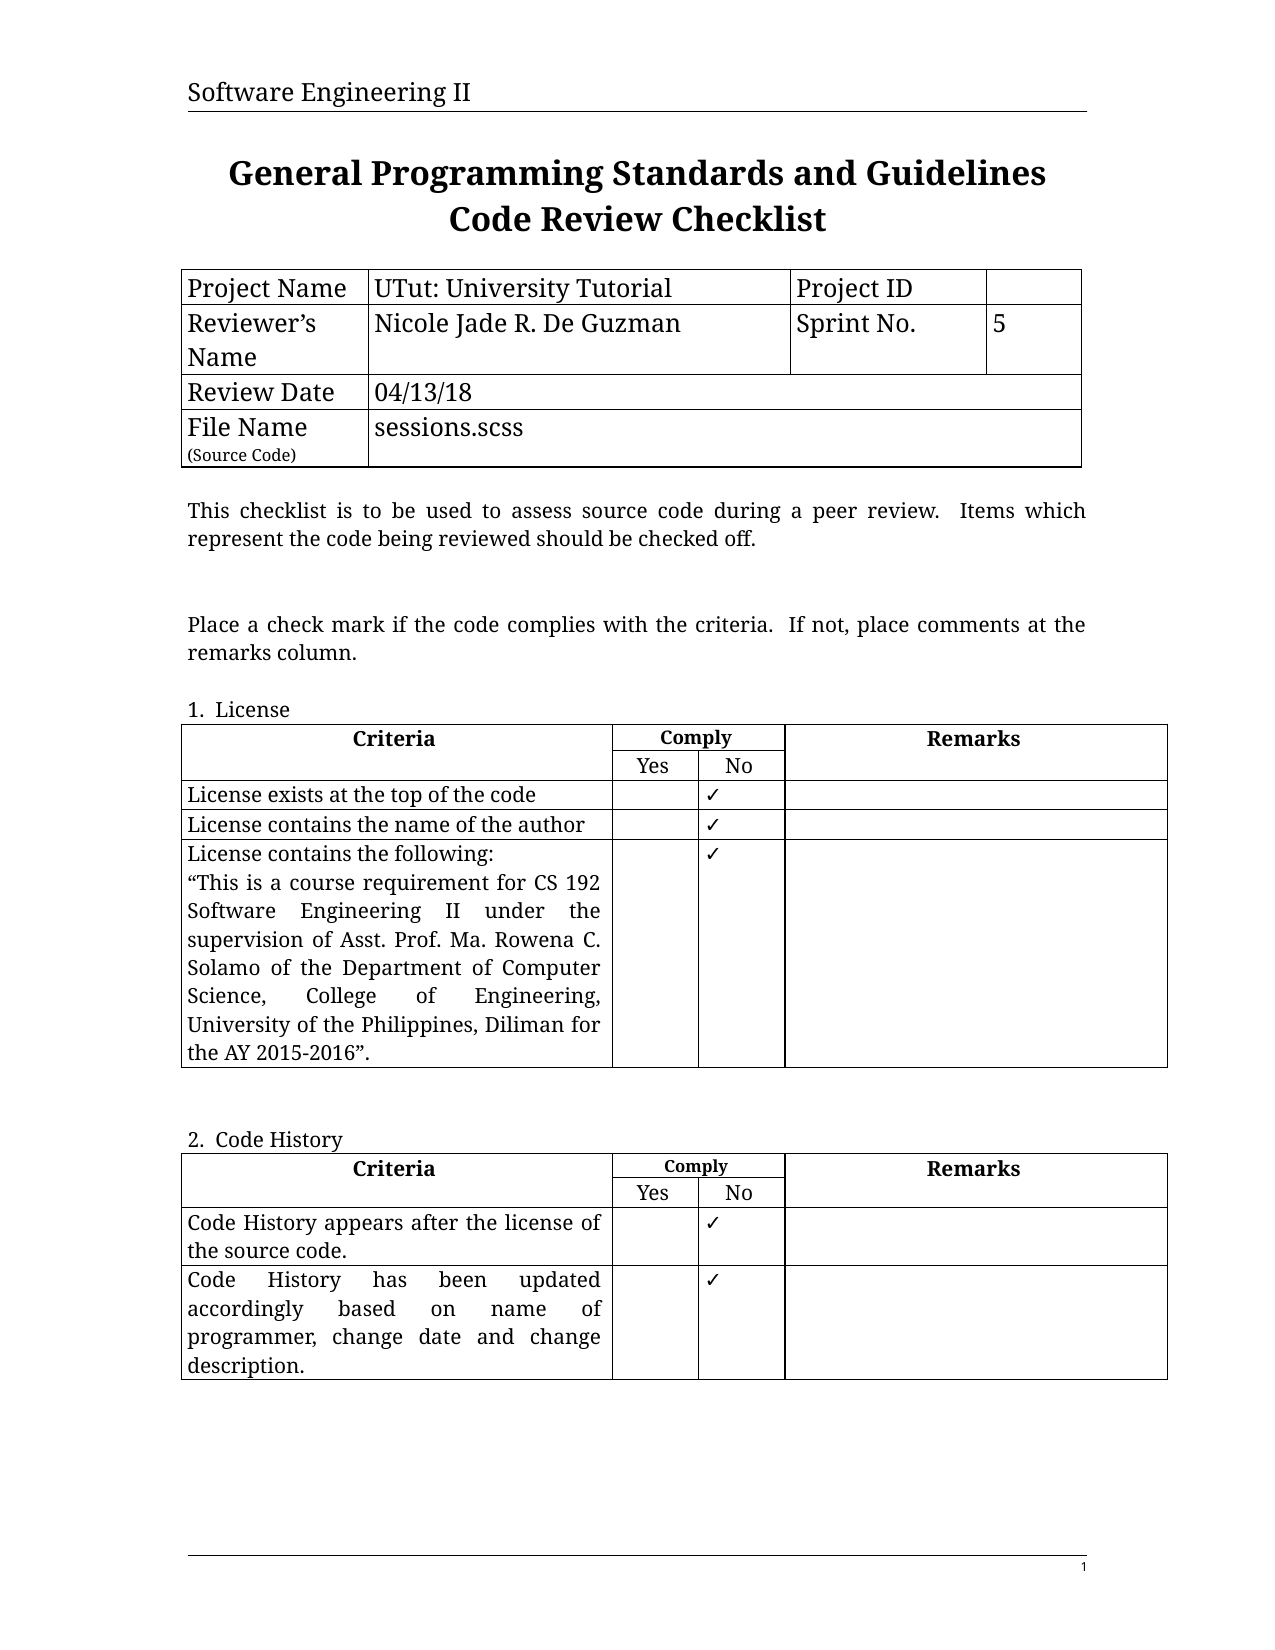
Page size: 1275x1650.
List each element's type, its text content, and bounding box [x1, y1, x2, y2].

table_header Criteria [182, 1154, 612, 1207]
table_cell No [699, 751, 704, 779]
table_header Project Name [357, 270, 368, 304]
table_cell Yes [687, 1178, 698, 1207]
table_cell ✓ [774, 810, 784, 838]
table_cell [786, 840, 1167, 1067]
table_cell No [774, 751, 784, 779]
table_cell ✓ [774, 781, 784, 809]
table_header Criteria [182, 725, 612, 779]
table_header Comply [613, 725, 618, 750]
table_cell [786, 1208, 1167, 1264]
table_cell [786, 1266, 1167, 1379]
table_cell sessions.scss [369, 410, 1081, 466]
table_header Remarks [786, 725, 1167, 779]
table_header Remarks [786, 1154, 1167, 1207]
table_cell Yes [687, 751, 698, 779]
table_header Comply [774, 1154, 784, 1177]
table_cell ✓ [699, 781, 704, 809]
table_cell [613, 840, 698, 1067]
table_cell ✓ [699, 1208, 784, 1264]
table_cell [786, 810, 791, 838]
table_cell File Name (Source Code) [357, 410, 368, 466]
table_cell [613, 810, 618, 838]
table_cell Sprint No. [791, 305, 986, 373]
table_cell 04/13/18 [1070, 375, 1081, 409]
table_cell ✓ [699, 810, 704, 838]
text 1. License [187, 695, 1087, 723]
table_cell No [699, 1178, 704, 1207]
table_cell [687, 810, 698, 838]
table_header [987, 270, 992, 304]
table_header Comply [774, 725, 784, 750]
table_header [1070, 270, 1081, 304]
table_cell [613, 781, 618, 809]
table_cell [1156, 781, 1167, 809]
table_cell [613, 1208, 698, 1264]
table_cell Review Date [357, 375, 368, 409]
table_cell ✓ [699, 840, 784, 1067]
table_cell [687, 781, 698, 809]
table_cell ✓ [699, 1266, 784, 1379]
table_cell Yes [613, 751, 618, 779]
table_cell [613, 1266, 698, 1379]
table_cell Reviewer’s Name [182, 305, 187, 373]
text General Programming Standards and Guidelines Code Review Checklist [187, 150, 1087, 241]
table_header Project ID [976, 270, 986, 304]
table_cell Yes [613, 1178, 618, 1207]
text 2. Code History [187, 1125, 1087, 1153]
text Place a check mark if the code complies with the criteria. If not, place comments at the remarks column. [187, 610, 1087, 667]
table_cell Nicole Jade R. De Guzman [369, 305, 790, 373]
text This checklist is to be used to assess source code during a peer review. Items which represent the code being reviewed should be checked off. [187, 496, 1087, 553]
table_cell 04/13/18 [369, 375, 374, 409]
table_cell 5 [987, 305, 1081, 373]
table_cell No [774, 1178, 784, 1207]
table_cell Reviewer’s Name [357, 305, 368, 373]
table_cell [1156, 810, 1167, 838]
table_cell [786, 781, 791, 809]
